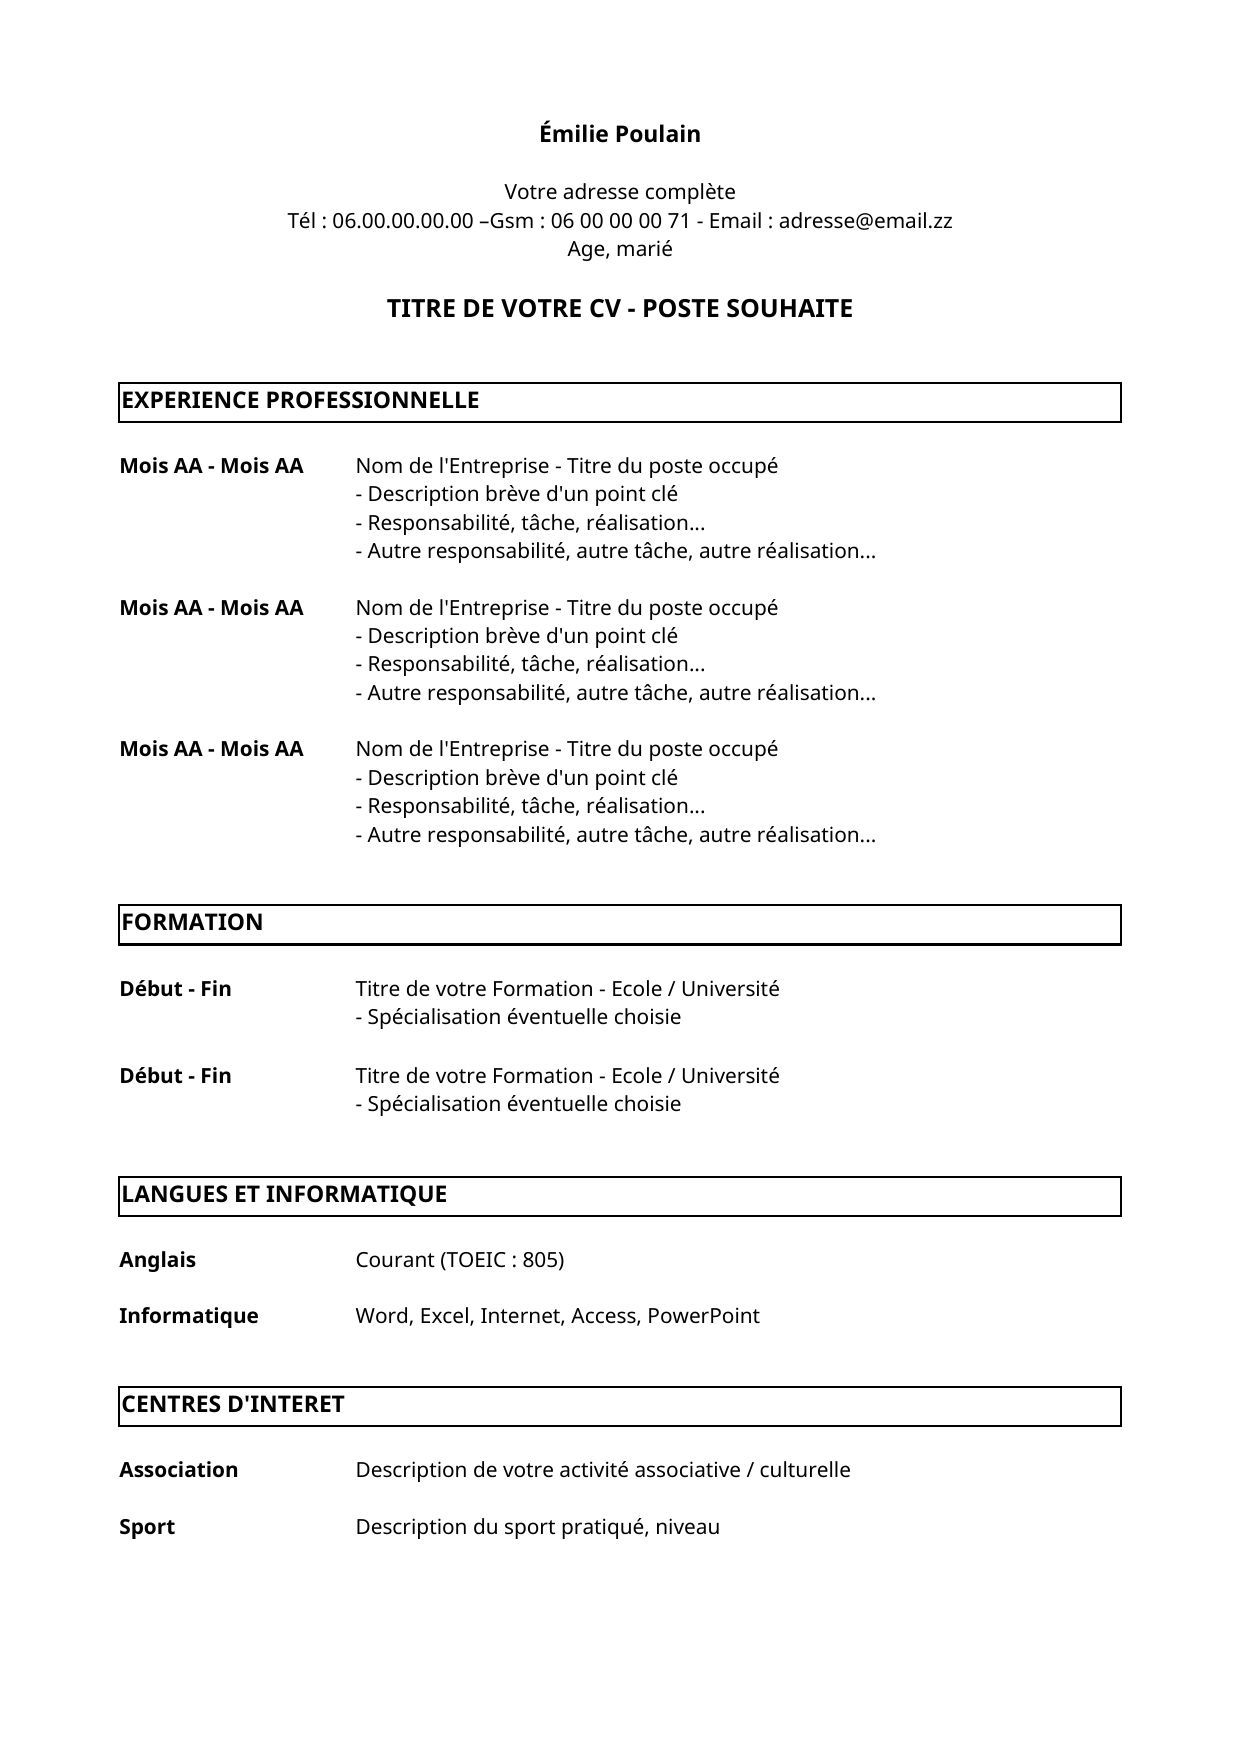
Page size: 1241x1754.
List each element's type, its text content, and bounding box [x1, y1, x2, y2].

table_header Nom de l'Entreprise - Titre du poste occupé - Description brève d'un point clé - Responsabilité, tâche, réalisation... - Autre responsabilité, autre tâche, autre réalisation... [354, 451, 1122, 565]
table_header CENTRES D'INTERET [120, 1388, 1120, 1425]
text Votre adresse complète [118, 177, 1122, 206]
table_header Informatique [118, 1302, 354, 1330]
table_header FORMATION [120, 906, 1120, 943]
table_header Association [118, 1456, 354, 1484]
table_header Description de votre activité associative / culturelle [354, 1456, 1122, 1484]
text TITRE DE VOTRE CV - POSTE SOUHAITE [118, 291, 1122, 382]
table_header Nom de l'Entreprise - Titre du poste occupé - Description brève d'un point clé - Responsabilité, tâche, réalisation... - Autre responsabilité, autre tâche, autre réalisation... [354, 735, 1122, 848]
text Émilie Poulain [118, 118, 1122, 177]
table_header LANGUES ET INFORMATIQUE [120, 1178, 1120, 1215]
table_header Courant (TOEIC : 805) [354, 1245, 1122, 1274]
table_header Mois AA - Mois AA [118, 451, 354, 565]
table_header Sport [118, 1512, 354, 1540]
table_header Word, Excel, Internet, Access, PowerPoint [354, 1302, 1122, 1330]
table_header Titre de votre Formation - Ecole / Université - Spécialisation éventuelle choisie [354, 974, 1122, 1033]
table_header Description du sport pratiqué, niveau [354, 1512, 1122, 1540]
table_header Mois AA - Mois AA [118, 735, 354, 848]
table_header Nom de l'Entreprise - Titre du poste occupé - Description brève d'un point clé - Responsabilité, tâche, réalisation... - Autre responsabilité, autre tâche, autre réalisation... [354, 593, 1122, 706]
table_header Mois AA - Mois AA [118, 593, 354, 706]
text Age, marié [118, 234, 1122, 291]
table_header Titre de votre Formation - Ecole / Université - Spécialisation éventuelle choisie [354, 1061, 1122, 1120]
text Tél : 06.00.00.00.00 –Gsm : 06 00 00 00 71 - Email : adresse@email.zz [118, 206, 1122, 234]
table_header Début - Fin [118, 974, 354, 1033]
table_header Début - Fin [118, 1061, 354, 1120]
table_header EXPERIENCE PROFESSIONNELLE [120, 384, 1120, 421]
table_header Anglais [118, 1245, 354, 1274]
